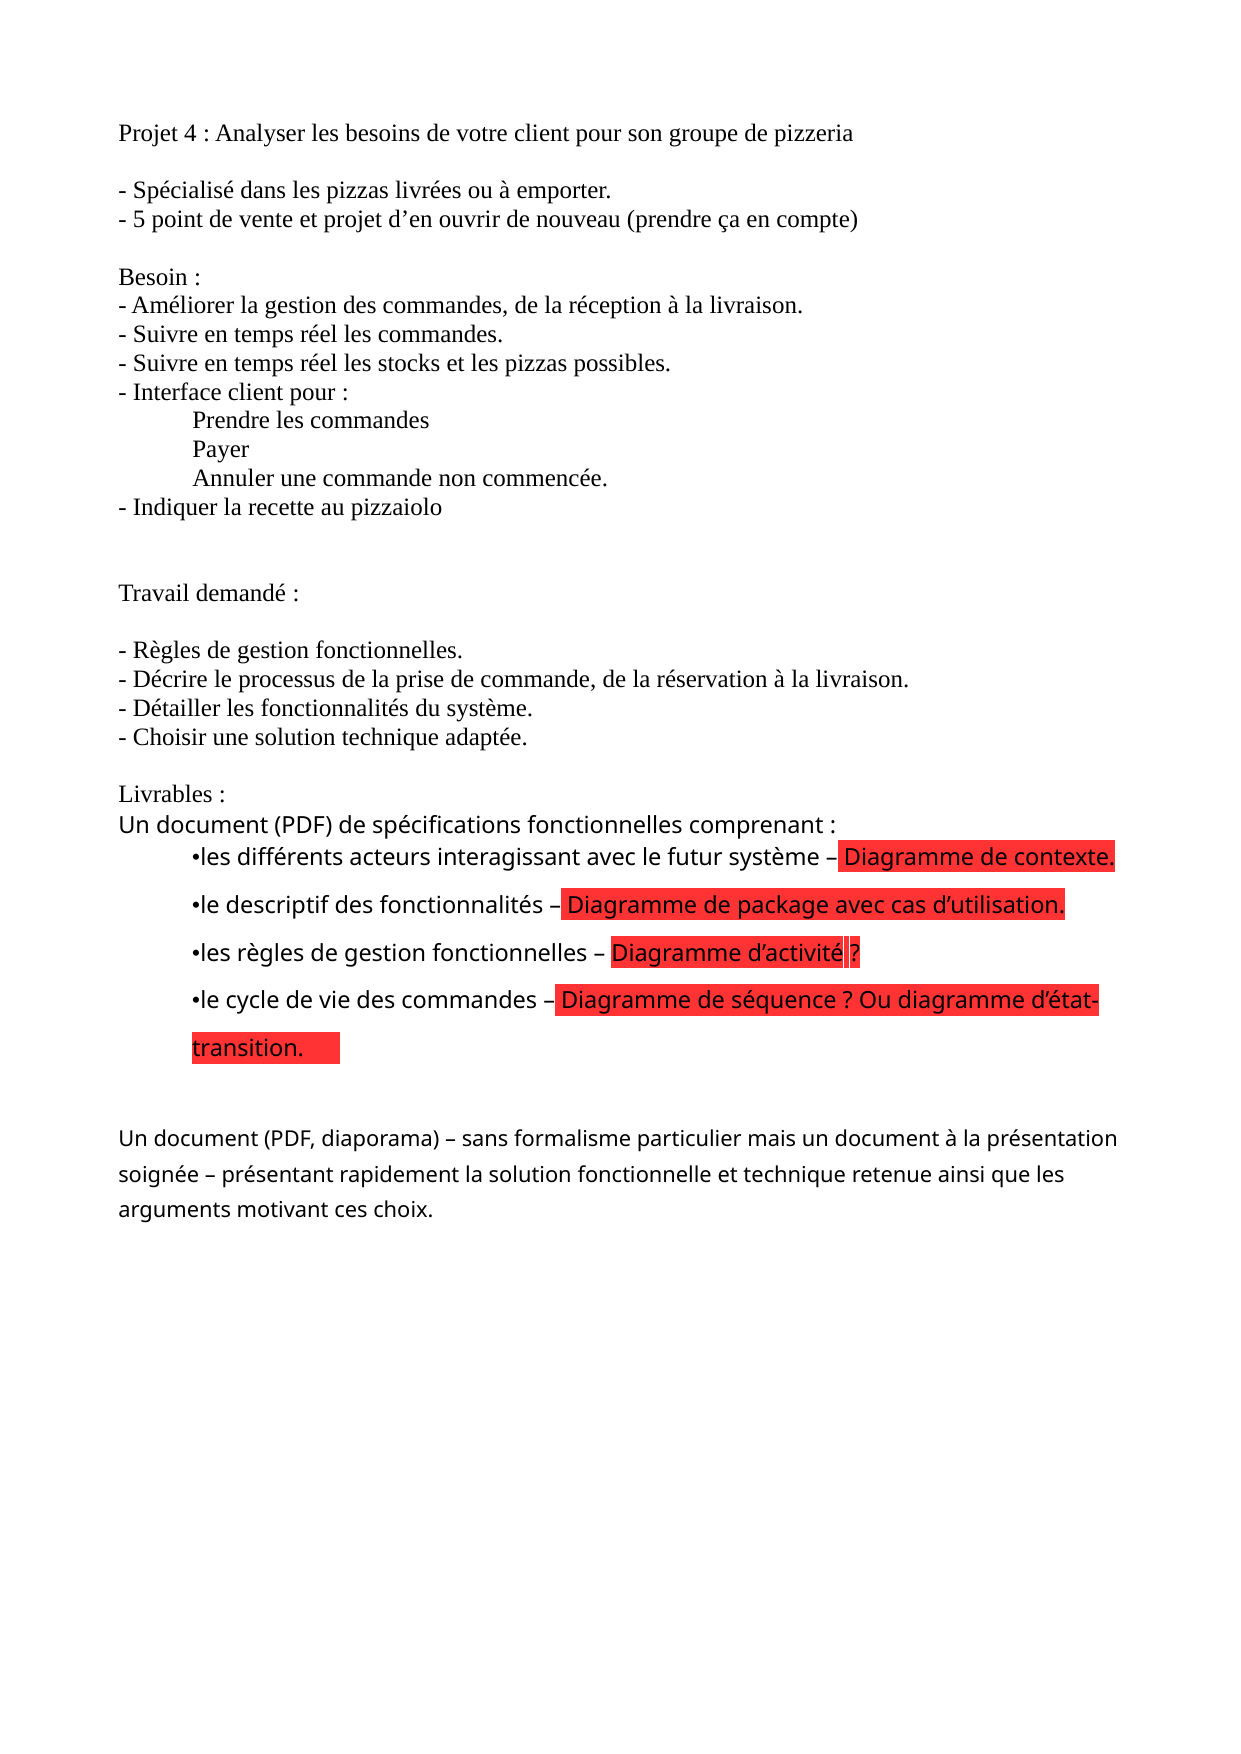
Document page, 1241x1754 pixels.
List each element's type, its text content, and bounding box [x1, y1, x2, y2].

text - Améliorer la gestion des commandes, de la réception à la livraison. [118, 291, 1122, 319]
text Annuler une commande non commencée. [118, 463, 1122, 492]
text Travail demandé : [118, 578, 1122, 607]
text - Suivre en temps réel les commandes. [118, 319, 1122, 348]
text - Décrire le processus de la prise de commande, de la réservation à la livraison. [118, 664, 1122, 693]
text Un document (PDF, diaporama) – sans formalisme particulier mais un document à la présentation soignée – présentant rapidement la solution fonctionnelle et technique retenue ainsi que les arguments motivant ces choix. [118, 1123, 1122, 1224]
text Projet 4 : Analyser les besoins de votre client pour son groupe de pizzeria [118, 118, 1122, 147]
text - Spécialisé dans les pizzas livrées ou à emporter. [118, 176, 1122, 204]
text Payer [118, 434, 1122, 463]
text - Indiquer la recette au pizzaiolo [118, 492, 1122, 521]
text - Règles de gestion fonctionnelles. [118, 636, 1122, 664]
text - Détailler les fonctionnalités du système. [118, 693, 1122, 722]
list les différents acteurs interagissant avec le futur système – Diagramme de contexte. [118, 840, 1122, 872]
text Livrables : [118, 779, 1122, 808]
list le cycle de vie des commandes – Diagramme de séquence ? Ou diagramme d’état-transition. [118, 984, 1122, 1064]
text - Suivre en temps réel les stocks et les pizzas possibles. [118, 348, 1122, 377]
text - Interface client pour : [118, 377, 1122, 406]
list le descriptif des fonctionnalités – Diagramme de package avec cas d’utilisation. [118, 888, 1122, 920]
text Prendre les commandes [118, 406, 1122, 434]
text Besoin : [118, 262, 1122, 291]
text - 5 point de vente et projet d’en ouvrir de nouveau (prendre ça en compte) [118, 204, 1122, 233]
text Un document (PDF) de spécifications fonctionnelles comprenant : [118, 808, 1122, 840]
text - Choisir une solution technique adaptée. [118, 722, 1122, 751]
list les règles de gestion fonctionnelles – Diagramme d’activité ? [118, 936, 1122, 968]
